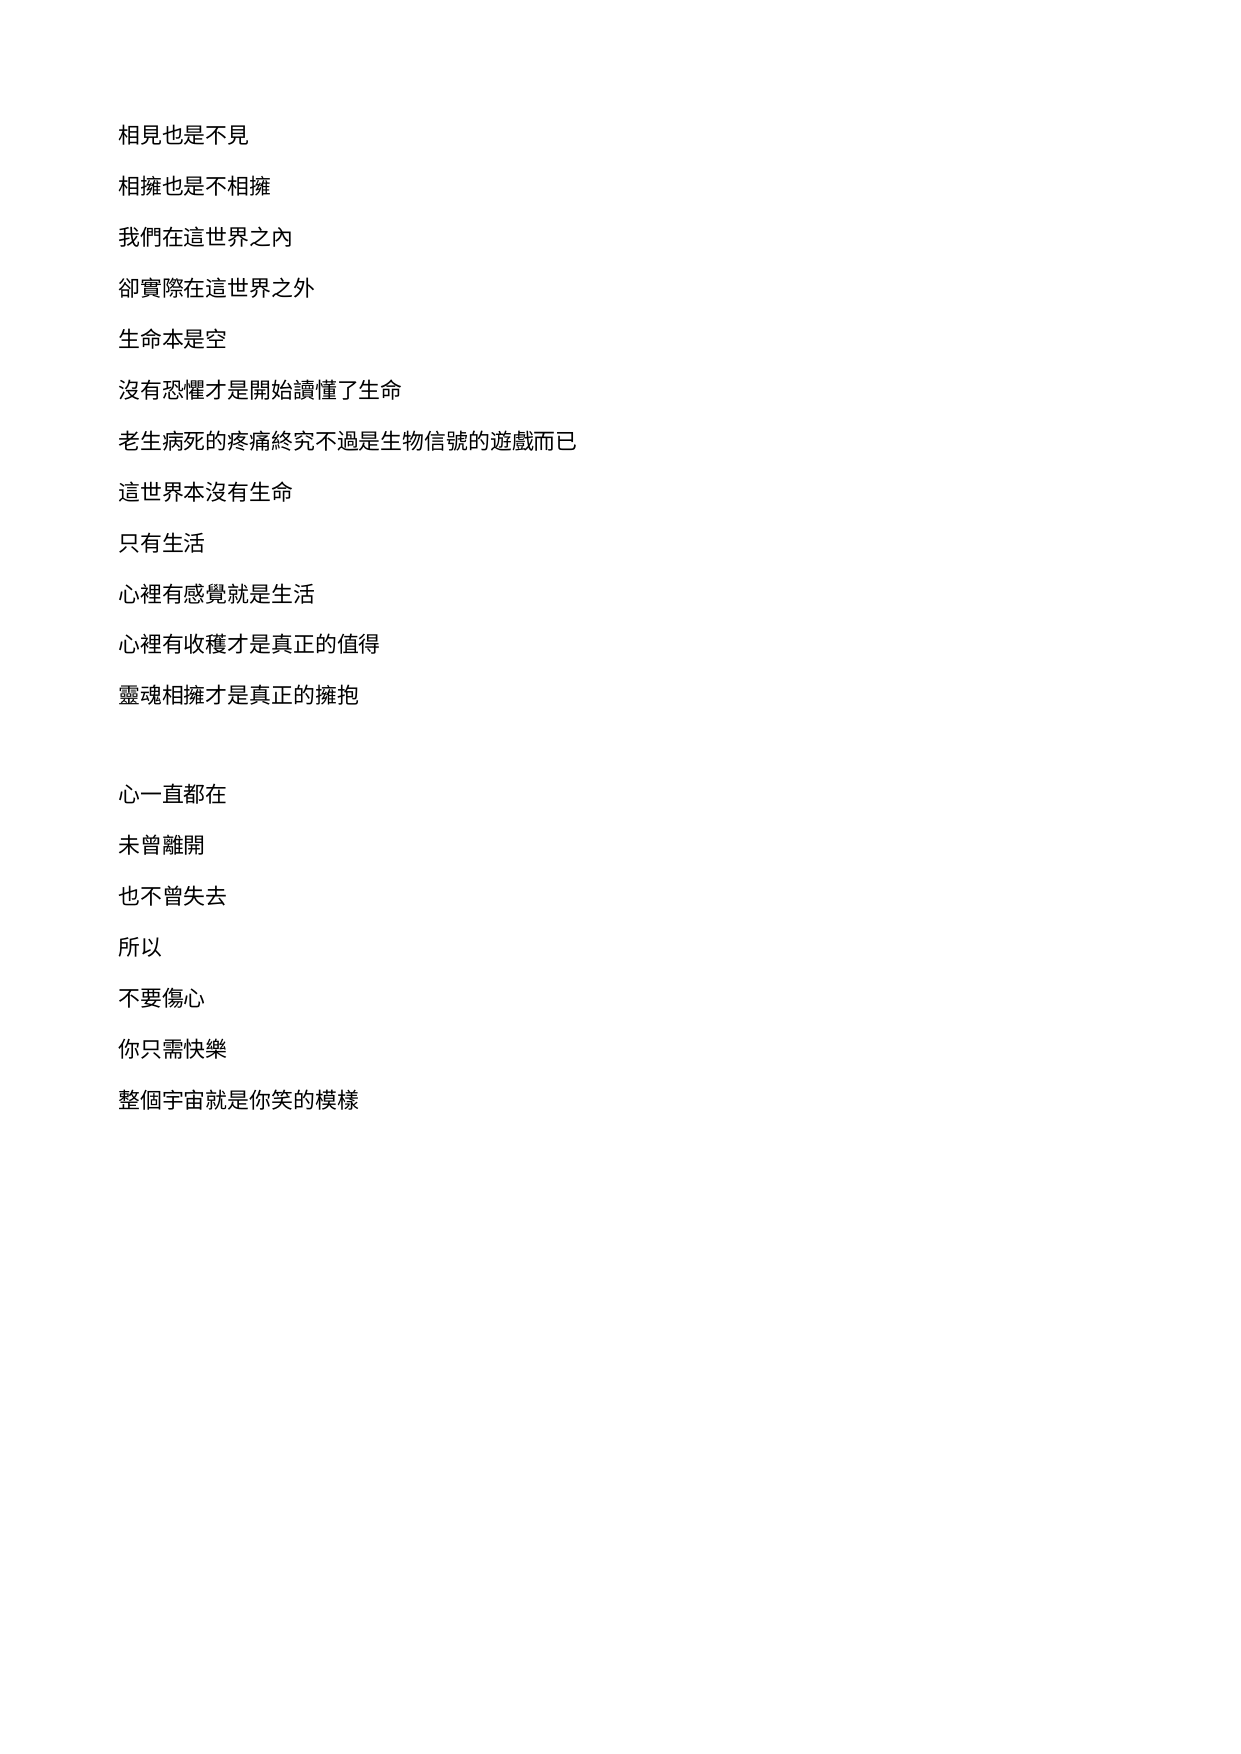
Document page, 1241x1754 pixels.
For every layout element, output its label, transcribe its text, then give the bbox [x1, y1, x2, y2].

text 你只需快樂 [118, 1032, 1122, 1063]
text 卻實際在這世界之外 [118, 271, 1122, 303]
text 我們在這世界之內 [118, 220, 1122, 252]
text 心裡有感覺就是生活 [118, 577, 1122, 608]
text 整個宇宙就是你笑的模樣 [118, 1083, 1122, 1114]
text 靈魂相擁才是真正的擁抱 [118, 678, 1122, 710]
text 不要傷心 [118, 981, 1122, 1012]
text 老生病死的疼痛終究不過是生物信號的遊戲而已 [118, 424, 1122, 455]
text 這世界本沒有生命 [118, 475, 1122, 506]
text 相擁也是不相擁 [118, 169, 1122, 201]
text 生命本是空 [118, 322, 1122, 353]
text 相見也是不見 [118, 118, 1122, 150]
text 也不曾失去 [118, 879, 1122, 911]
text 只有生活 [118, 526, 1122, 557]
text 心一直都在 [118, 777, 1122, 809]
text 心裡有收穫才是真正的值得 [118, 627, 1122, 659]
text 沒有恐懼才是開始讀懂了生命 [118, 373, 1122, 404]
text 所以 [118, 930, 1122, 961]
text 未曾離開 [118, 828, 1122, 859]
